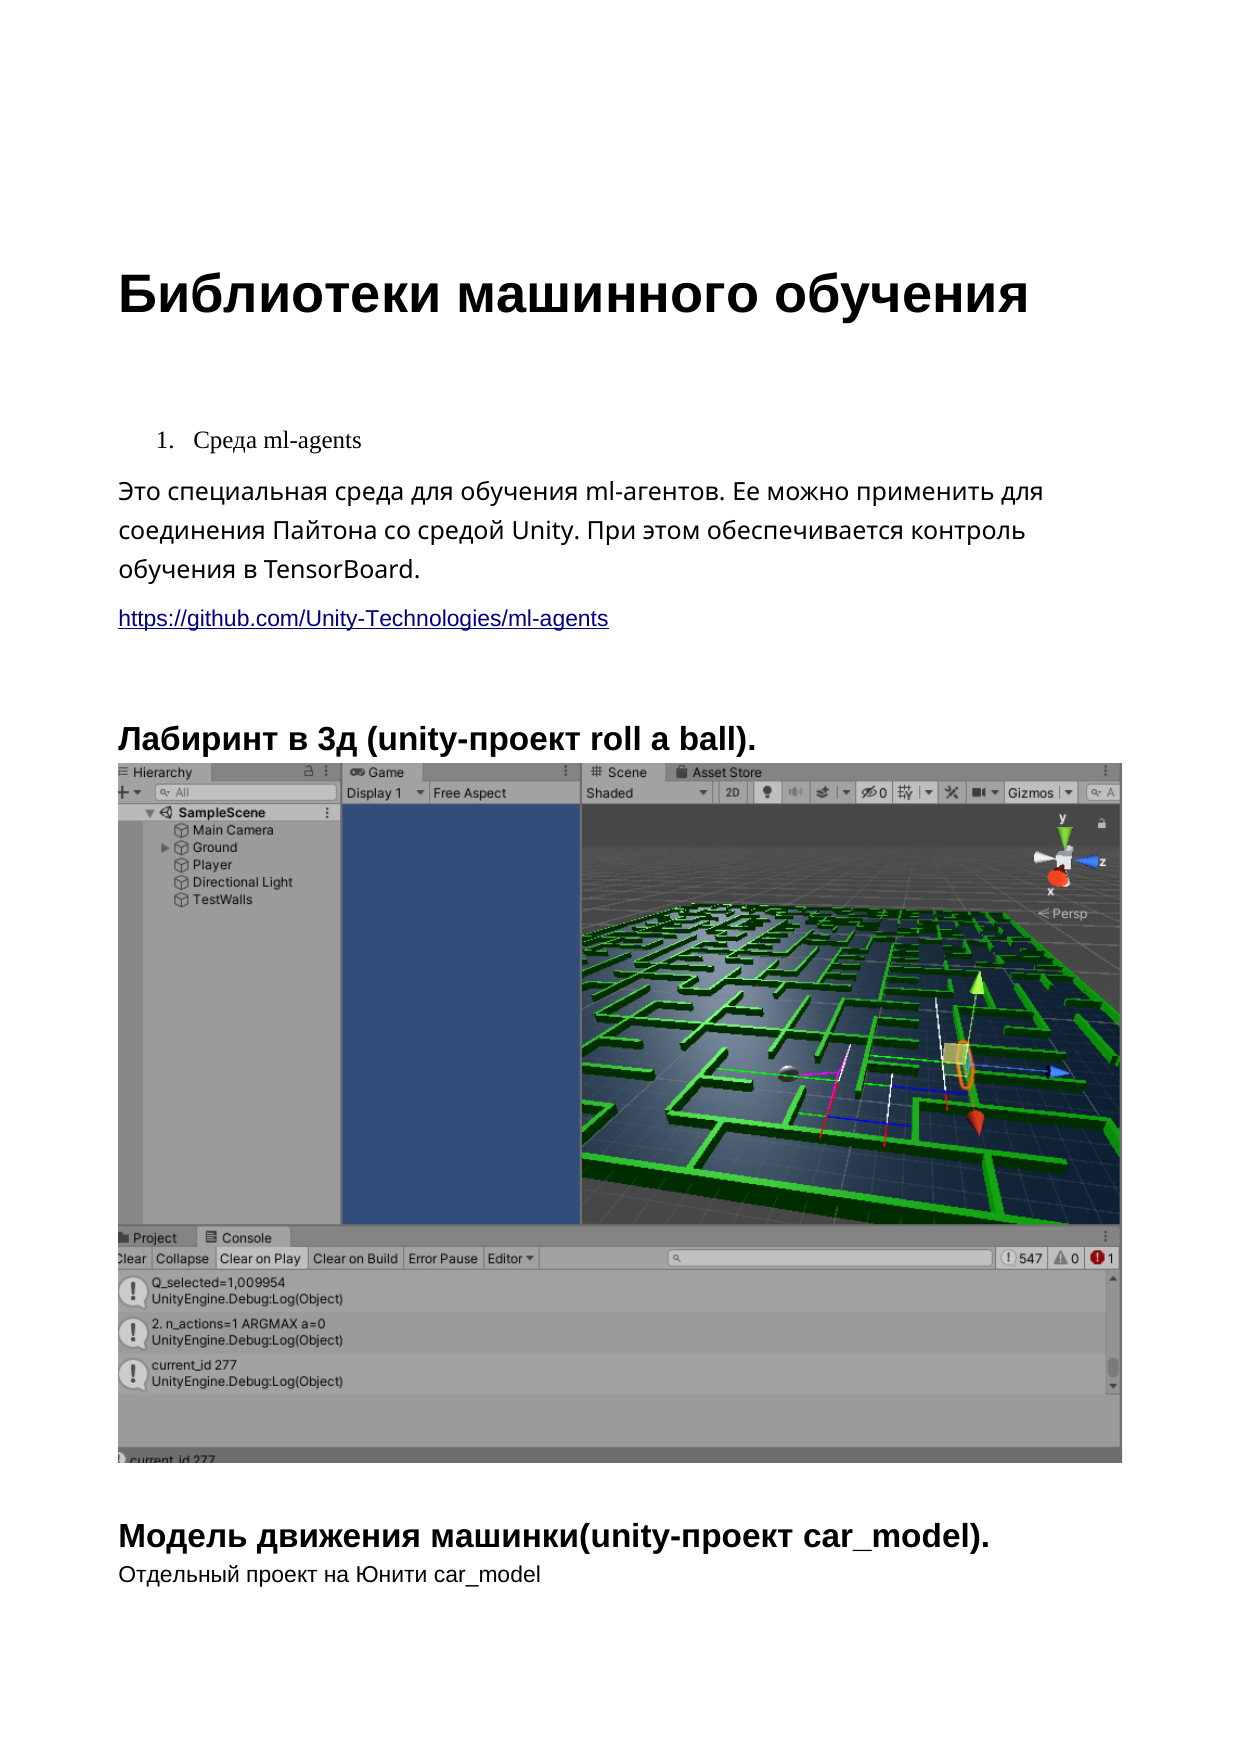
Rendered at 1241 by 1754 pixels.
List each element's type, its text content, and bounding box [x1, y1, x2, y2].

text Это специальная среда для обучения ml-агентов. Ее можно применить для соединения Пайтона со средой Unity. При этом обеспечивается контроль обучения в TensorBoard. [118, 473, 1122, 586]
subtitle Библиотеки машинного обучения [118, 262, 1122, 324]
list Среда ml-agents [156, 426, 1122, 454]
subtitle Модель движения машинки(unity-проект car_model). [118, 1516, 1122, 1555]
subtitle Лабиринт в 3д (unity-проект roll a ball). [118, 719, 1122, 758]
text Отдельный проект на Юнити car_model [118, 1561, 1122, 1587]
picture [118, 763, 1123, 1463]
text https://github.com/Unity-Technologies/ml-agents [118, 605, 1122, 632]
